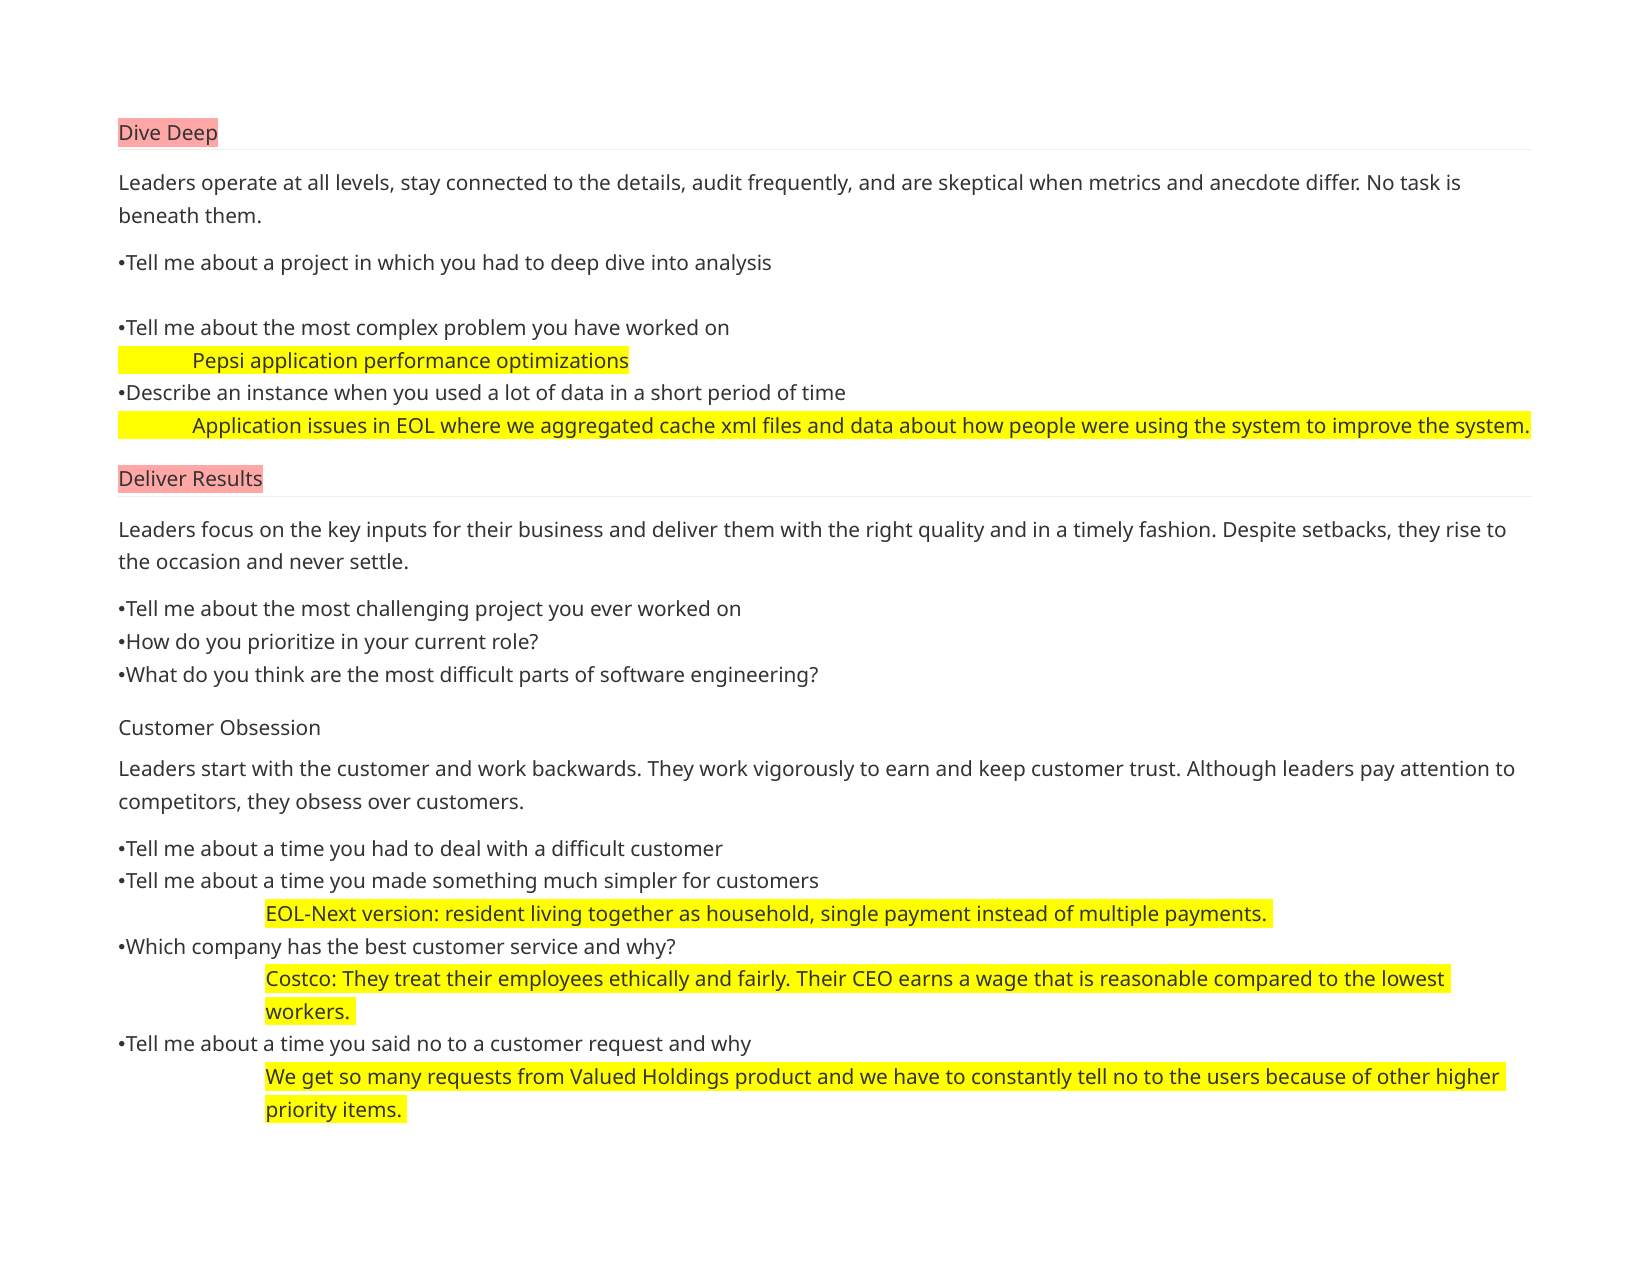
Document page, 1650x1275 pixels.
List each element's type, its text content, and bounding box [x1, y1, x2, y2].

list How do you prioritize in your current role? [118, 627, 1532, 656]
text Leaders focus on the key inputs for their business and deliver them with the right quality and in a timely fashion. Despite setbacks, they rise to the occasion and never settle. [118, 515, 1532, 576]
subtitle Dive Deep [118, 118, 1532, 149]
list Tell me about the most challenging project you ever worked on [118, 594, 1532, 623]
list EOL-Next version: resident living together as household, single payment instead of multiple payments. [236, 899, 1532, 928]
subtitle Deliver Results [118, 464, 1532, 496]
list Describe an instance when you used a lot of data in a short period of time Application issues in EOL where we aggregated cache xml files and data about how people were using the system to improve the system. [118, 378, 1532, 439]
list Tell me about a time you had to deal with a difficult customer [118, 834, 1532, 862]
list Tell me about a time you said no to a customer request and why [118, 1029, 1532, 1058]
list Tell me about the most complex problem you have worked on Pepsi application performance optimizations [118, 313, 1532, 374]
subtitle Customer Obsession [118, 713, 1532, 742]
list What do you think are the most difficult parts of software engineering? [118, 660, 1532, 688]
list We get so many requests from Valued Holdings product and we have to constantly tell no to the users because of other higher priority items. [236, 1062, 1532, 1123]
list Which company has the best customer service and why? [118, 932, 1532, 960]
text Leaders start with the customer and work backwards. They work vigorously to earn and keep customer trust. Although leaders pay attention to competitors, they obsess over customers. [118, 754, 1532, 815]
text Leaders operate at all levels, stay connected to the details, audit frequently, and are skeptical when metrics and anecdote differ. No task is beneath them. [118, 168, 1532, 229]
list Tell me about a project in which you had to deep dive into analysis [118, 248, 1532, 309]
list Costco: They treat their employees ethically and fairly. Their CEO earns a wage that is reasonable compared to the lowest workers. [236, 964, 1532, 1025]
list Tell me about a time you made something much simpler for customers [118, 867, 1532, 895]
